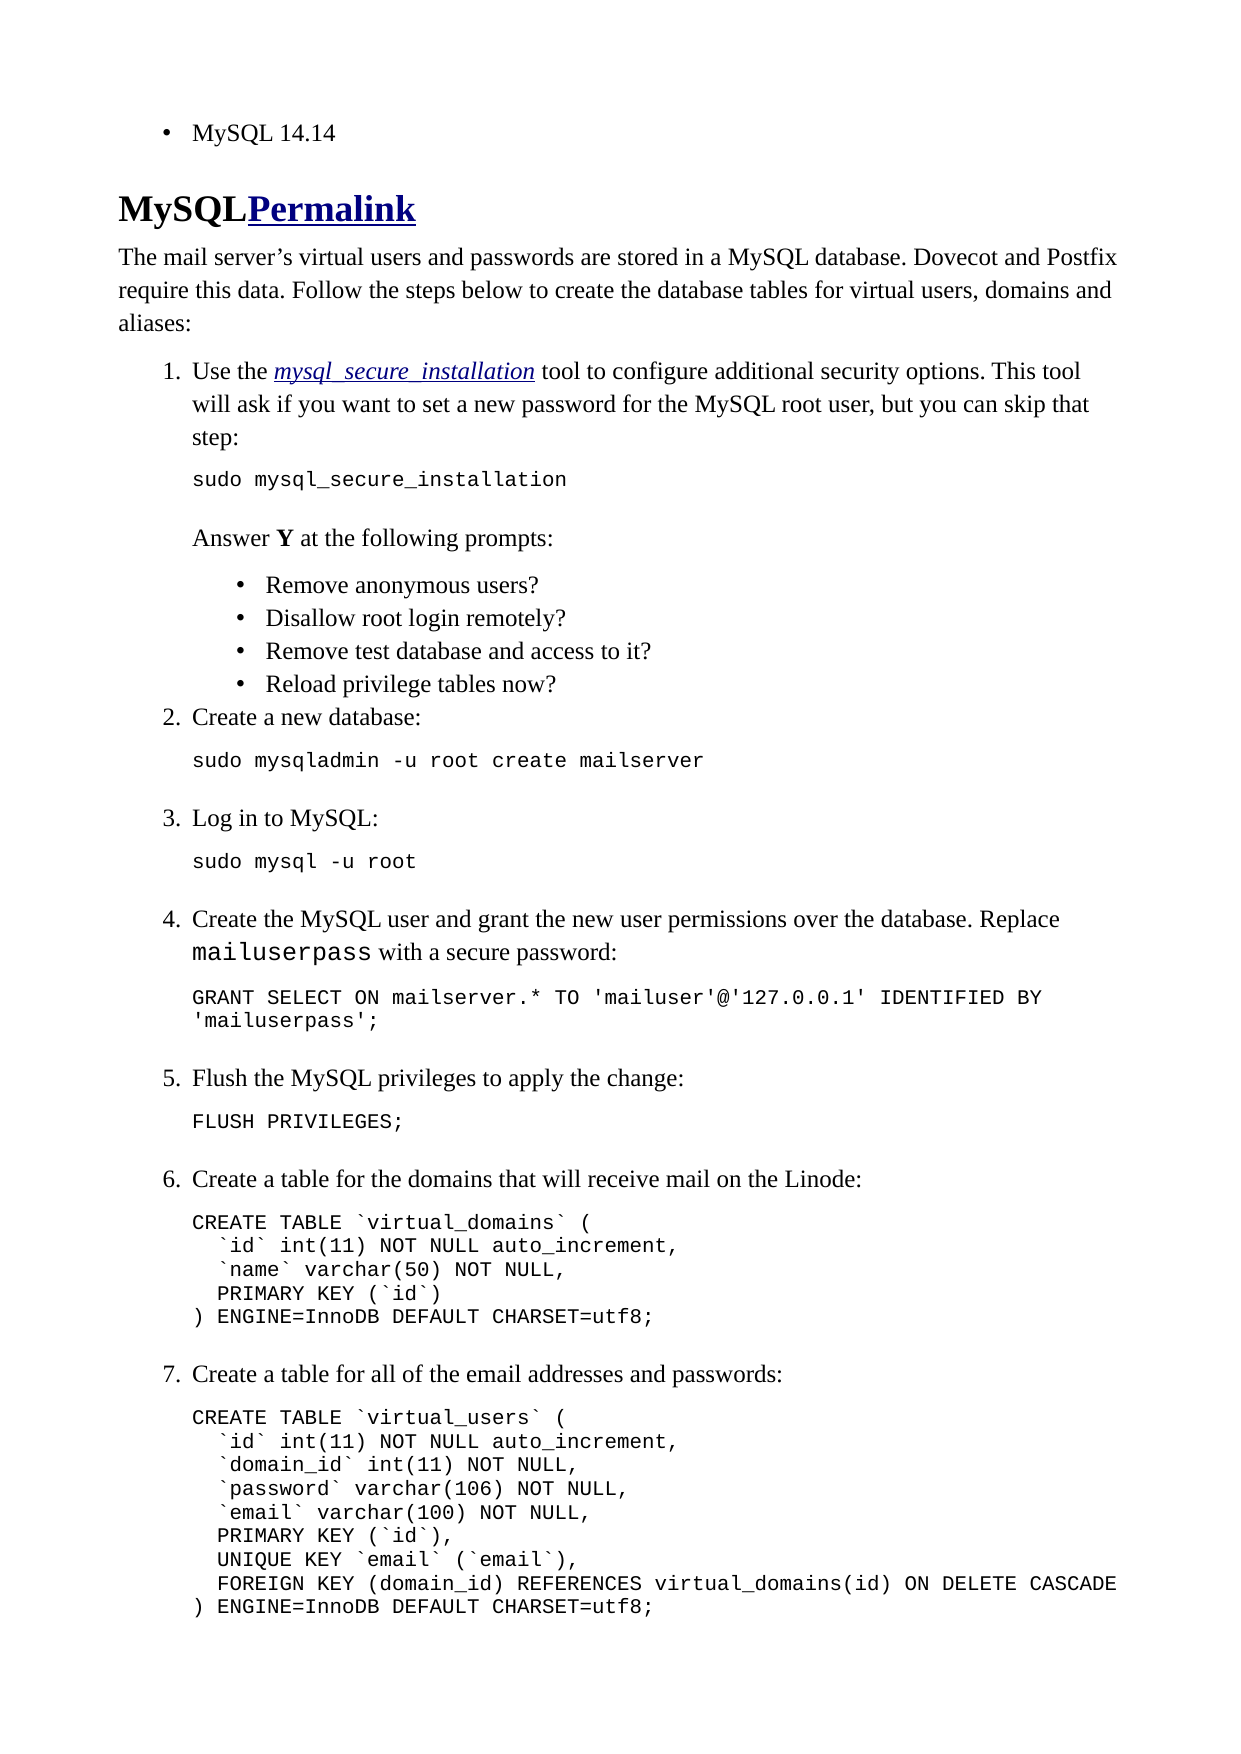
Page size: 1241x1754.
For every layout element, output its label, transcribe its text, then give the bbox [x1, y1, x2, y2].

list ) ENGINE=InnoDB DEFAULT CHARSET=utf8; [162, 1596, 1122, 1620]
list Use the mysql_secure_installation tool to configure additional security options. This tool will ask if you want to set a new password for the MySQL root user, but you can skip that step: [162, 356, 1122, 451]
list Remove test database and access to it? [236, 636, 1122, 665]
list PRIMARY KEY (`id`) [162, 1283, 1122, 1306]
list Log in to MySQL: [162, 803, 1122, 832]
list sudo mysql_secure_installation [162, 469, 1122, 493]
list Answer Y at the following prompts: [162, 523, 1122, 551]
list `id` int(11) NOT NULL auto_increment, [162, 1431, 1122, 1454]
list CREATE TABLE `virtual_users` ( [162, 1407, 1122, 1431]
list Create a table for the domains that will receive mail on the Linode: [162, 1164, 1122, 1193]
list Create a table for all of the email addresses and passwords: [162, 1359, 1122, 1388]
list `name` varchar(50) NOT NULL, [162, 1259, 1122, 1283]
list `email` varchar(100) NOT NULL, [162, 1502, 1122, 1525]
list UNIQUE KEY `email` (`email`), [162, 1549, 1122, 1573]
list Remove anonymous users? [236, 570, 1122, 599]
list `domain_id` int(11) NOT NULL, [162, 1454, 1122, 1478]
list Flush the MySQL privileges to apply the change: [162, 1063, 1122, 1092]
list FOREIGN KEY (domain_id) REFERENCES virtual_domains(id) ON DELETE CASCADE [162, 1573, 1122, 1596]
list sudo mysqladmin -u root create mailserver [162, 750, 1122, 773]
list MySQL 14.14 [162, 118, 1122, 147]
list Create a new database: [162, 702, 1122, 731]
list FLUSH PRIVILEGES; [162, 1111, 1122, 1135]
list `id` int(11) NOT NULL auto_increment, [162, 1236, 1122, 1259]
text The mail server’s virtual users and passwords are stored in a MySQL database. Dovecot and Postfix require this data. Follow the steps below to create the database tables for virtual users, domains and aliases: [118, 242, 1122, 337]
list Reload privilege tables now? [236, 669, 1122, 698]
list `password` varchar(106) NOT NULL, [162, 1478, 1122, 1502]
subtitle MySQLPermalink [118, 187, 1122, 230]
list ) ENGINE=InnoDB DEFAULT CHARSET=utf8; [162, 1306, 1122, 1330]
list Create the MySQL user and grant the new user permissions over the database. Replace mailuserpass with a secure password: [162, 904, 1122, 968]
list GRANT SELECT ON mailserver.* TO 'mailuser'@'127.0.0.1' IDENTIFIED BY 'mailuserpass'; [162, 987, 1122, 1034]
list Disallow root login remotely? [236, 603, 1122, 632]
list CREATE TABLE `virtual_domains` ( [162, 1212, 1122, 1236]
list PRIMARY KEY (`id`), [162, 1525, 1122, 1549]
list sudo mysql -u root [162, 851, 1122, 874]
